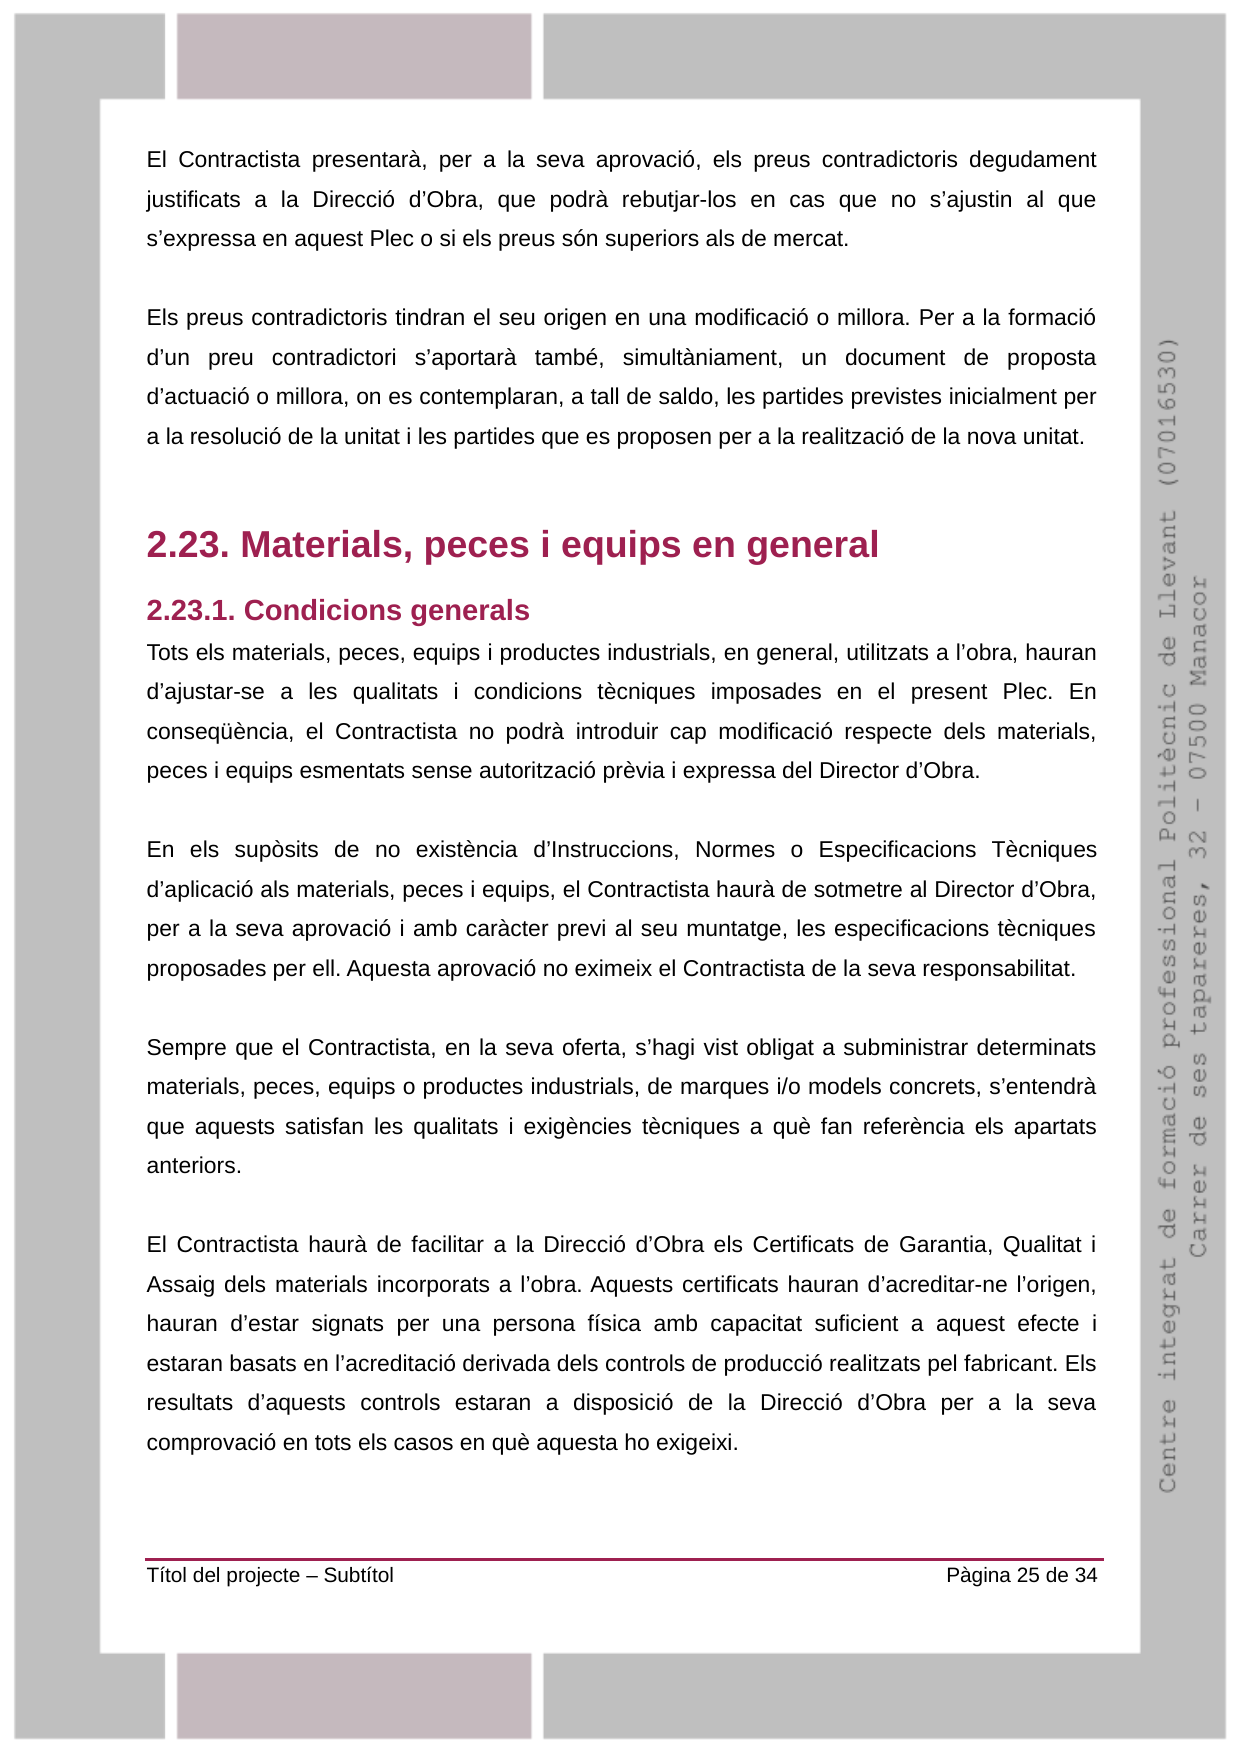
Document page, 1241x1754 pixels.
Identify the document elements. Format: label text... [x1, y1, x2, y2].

text El Contractista haurà de facilitar a la Direcció d’Obra els Certificats de Garantia, Qualitat i Assaig dels materials incorporats a l’obra. Aquests certificats hauran d’acreditar-ne l’origen, hauran d’estar signats per una persona física amb capacitat suficient a aquest efecte i estaran basats en l’acreditació derivada dels controls de producció realitzats pel fabricant. Els resultats d’aquests controls estaran a disposició de la Direcció d’Obra per a la seva comprovació en tots els casos en què aquesta ho exigeixi. [146, 1231, 1098, 1455]
subtitle 2.23. Materials, peces i equips en general [146, 523, 1098, 566]
subtitle 2.23.1. Condicions generals [146, 593, 1098, 626]
text Sempre que el Contractista, en la seva oferta, s’hagi vist obligat a subministrar determinats materials, peces, equips o productes industrials, de marques i/o models concrets, s’entendrà que aquests satisfan les qualitats i exigències tècniques a què fan referència els apartats anteriors. [146, 1034, 1098, 1178]
text Tots els materials, peces, equips i productes industrials, en general, utilitzats a l’obra, hauran d’ajustar-se a les qualitats i condicions tècniques imposades en el present Plec. En conseqüència, el Contractista no podrà introduir cap modificació respecte dels materials, peces i equips esmentats sense autorització prèvia i expressa del Director d’Obra. [146, 639, 1098, 784]
picture [0, 0, 1241, 1754]
text El Contractista presentarà, per a la seva aprovació, els preus contradictoris degudament justificats a la Direcció d’Obra, que podrà rebutjar-los en cas que no s’ajustin al que s’expressa en aquest Plec o si els preus són superiors als de mercat. [146, 146, 1098, 252]
text Els preus contradictoris tindran el seu origen en una modificació o millora. Per a la formació d’un preu contradictori s’aportarà també, simultàniament, un document de proposta d’actuació o millora, on es contemplaran, a tall de saldo, les partides previstes inicialment per a la resolució de la unitat i les partides que es proposen per a la realització de la nova unitat. [146, 304, 1098, 449]
text En els supòsits de no existència d’Instruccions, Normes o Especificacions Tècniques d’aplicació als materials, peces i equips, el Contractista haurà de sotmetre al Director d’Obra, per a la seva aprovació i amb caràcter previ al seu muntatge, les especificacions tècniques proposades per ell. Aquesta aprovació no eximeix el Contractista de la seva responsabilitat. [146, 836, 1098, 981]
